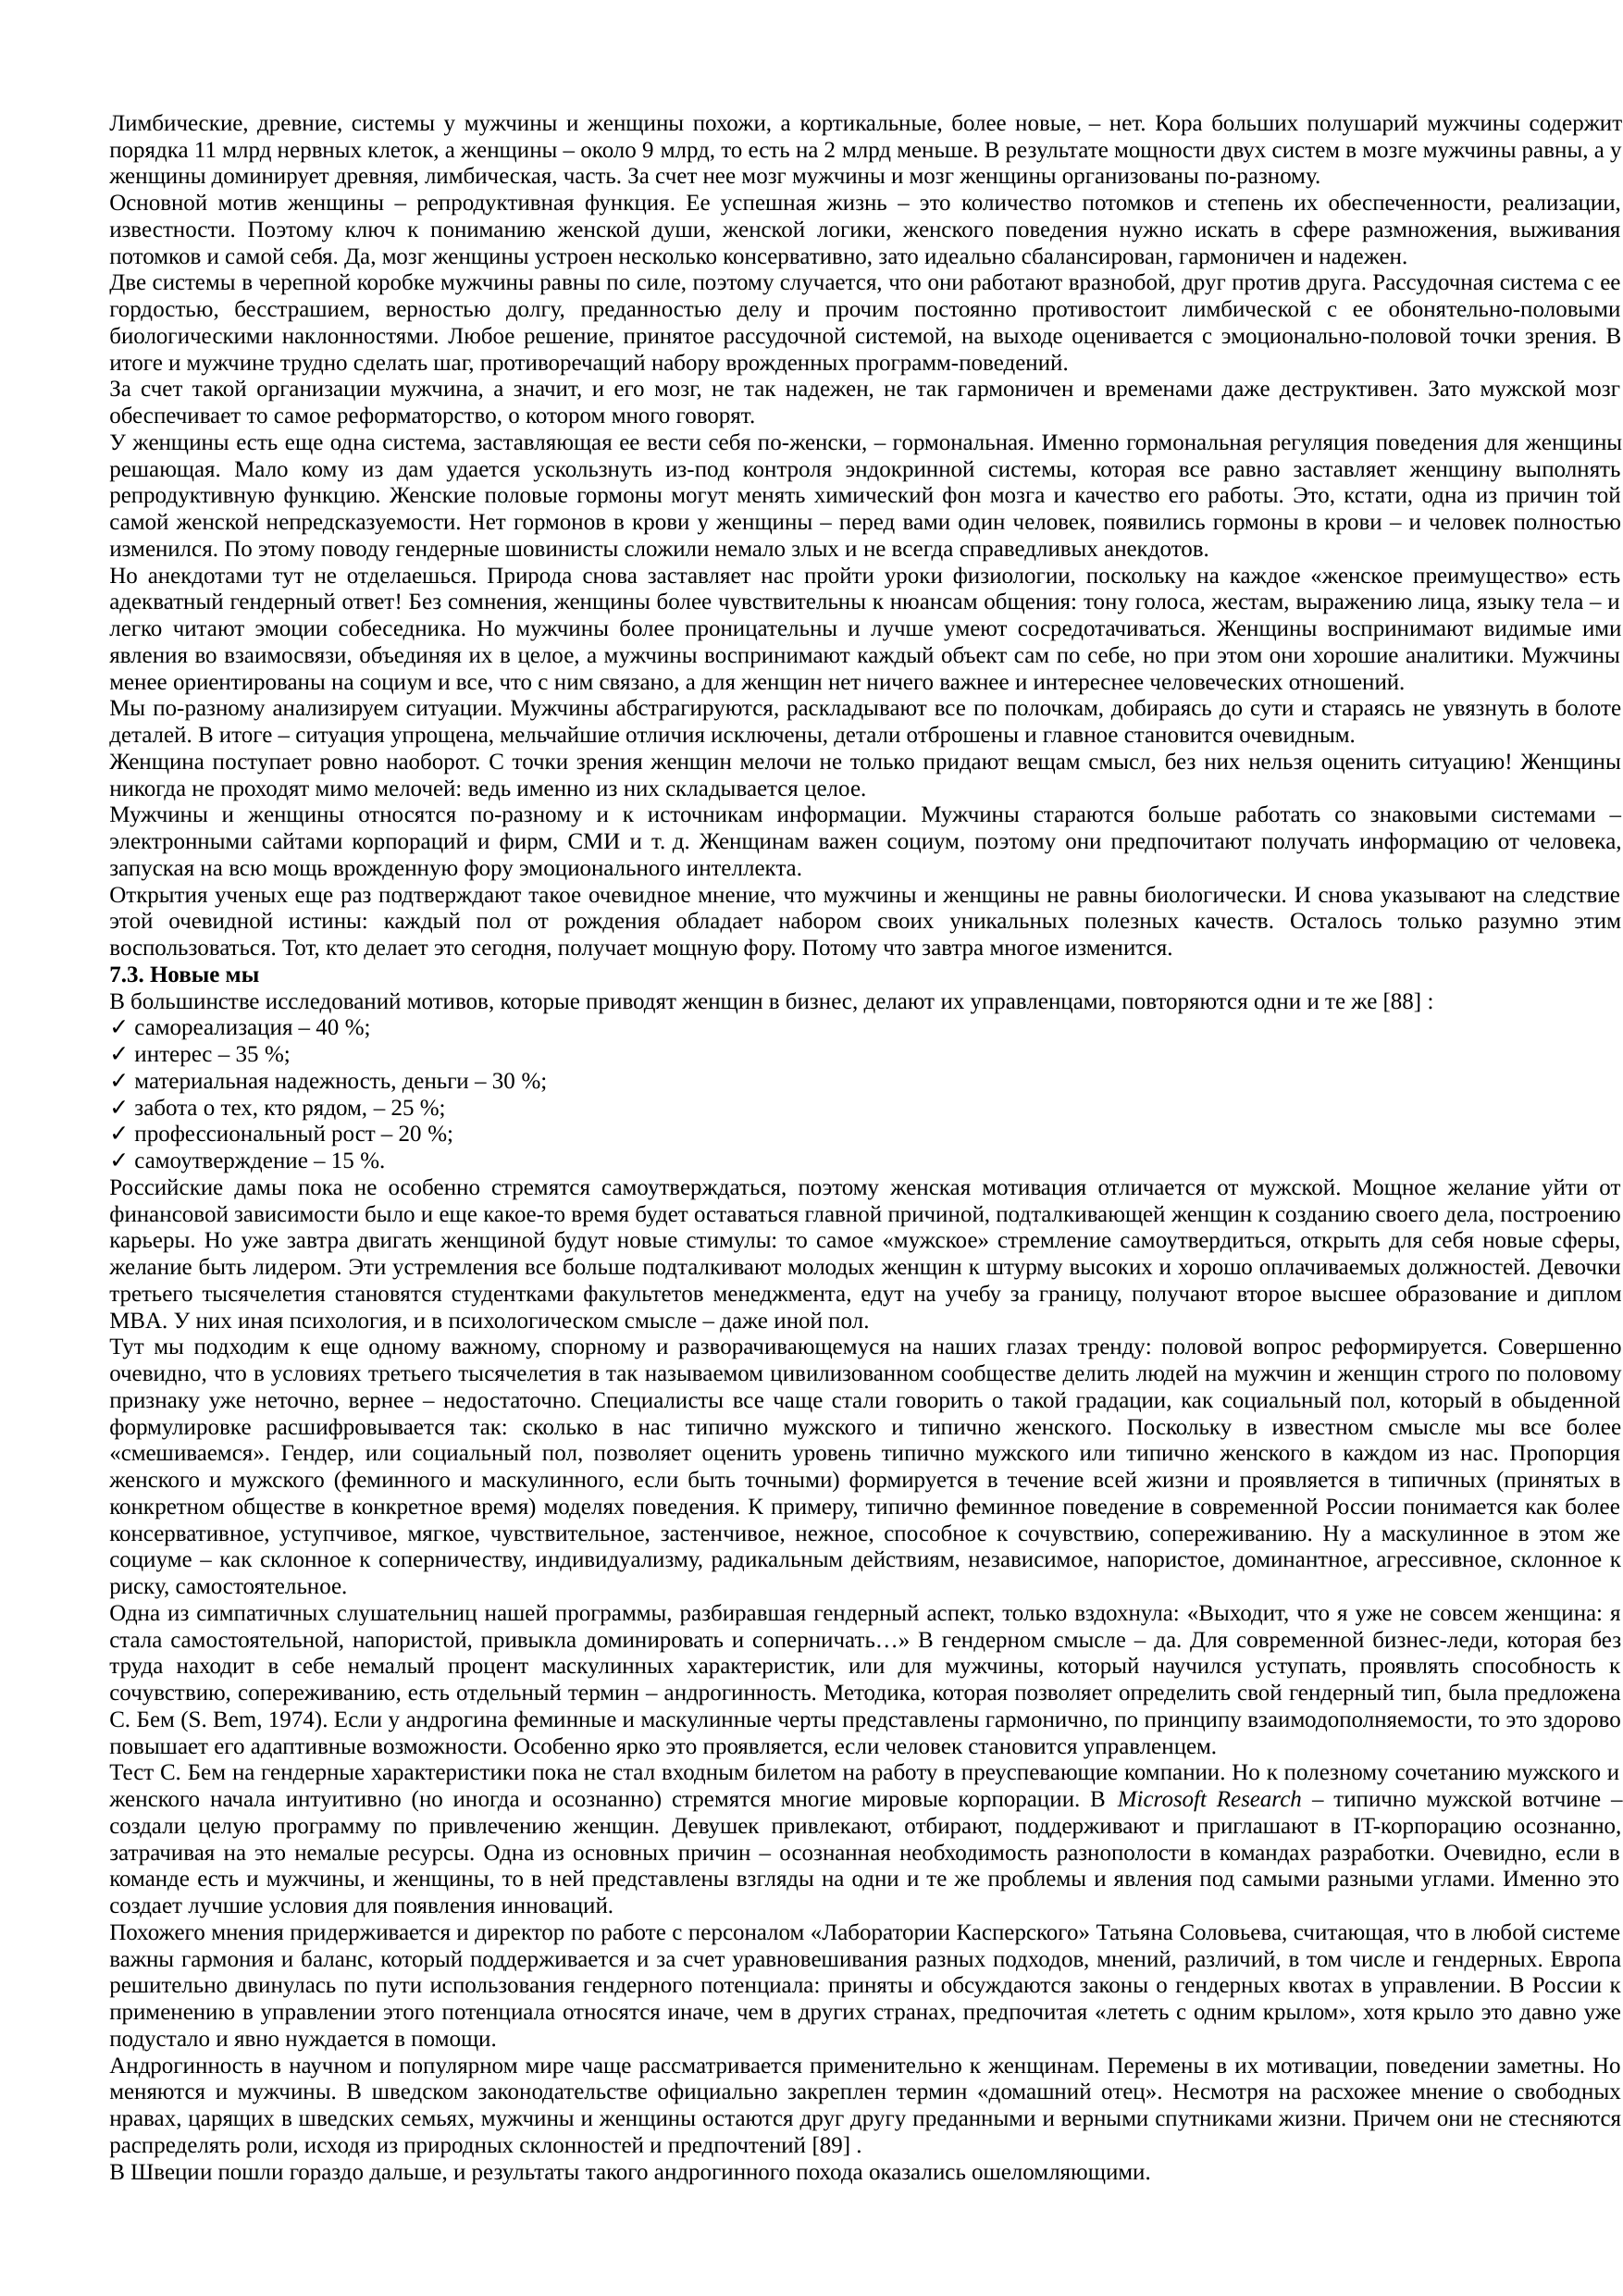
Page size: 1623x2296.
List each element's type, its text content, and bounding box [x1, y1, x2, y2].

text Тут мы подходим к еще одному важному, спорному и разворачивающемуся на наших глазах тренду: половой вопрос реформируется. Совершенно очевидно, что в условиях третьего тысячелетия в так называемом цивилизованном сообществе делить людей на мужчин и женщин строго по половому признаку уже неточно, вернее – недостаточно. Специалисты все чаще стали говорить о такой градации, как социальный пол, который в обыденной формулировке расшифровывается так: сколько в нас типично мужского и типично женского. Поскольку в известном смысле мы все более «смешиваемся». Гендер, или социальный пол, позволяет оценить уровень типично мужского или типично женского в каждом из нас. Пропорция женского и мужского (феминного и маскулинного, если быть точными) формируется в течение всей жизни и проявляется в типичных (принятых в конкретном обществе в конкретное время) моделях поведения. К примеру, типично феминное поведение в современной России понимается как более консервативное, уступчивое, мягкое, чувствительное, застенчивое, нежное, способное к сочувствию, сопереживанию. Ну а маскулинное в этом же социуме – как склонное к соперничеству, индивидуализму, радикальным действиям, независимое, напористое, доминантное, агрессивное, склонное к риску, самостоятельное. [109, 1334, 1623, 1599]
text ✓ самоутверждение – 15 %. [109, 1147, 1623, 1173]
text ✓ интерес – 35 %; [109, 1040, 1623, 1067]
text Женщина поступает ровно наоборот. С точки зрения женщин мелочи не только придают вещам смысл, без них нельзя оценить ситуацию! Женщины никогда не проходят мимо мелочей: ведь именно из них складывается целое. [109, 748, 1623, 801]
subtitle 7.3. Новые мы [109, 961, 1623, 987]
text Основной мотив женщины – репродуктивная функция. Ее успешная жизнь – это количество потомков и степень их обеспеченности, реализации, известности. Поэтому ключ к пониманию женской души, женской логики, женского поведения нужно искать в сфере размножения, выживания потомков и самой себя. Да, мозг женщины устроен несколько консервативно, зато идеально сбалансирован, гармоничен и надежен. [109, 189, 1623, 269]
text ✓ забота о тех, кто рядом, – 25 %; [109, 1094, 1623, 1121]
text Две системы в черепной коробке мужчины равны по силе, поэтому случается, что они работают вразнобой, друг против друга. Рассудочная система с ее гордостью, бесстрашием, верностью долгу, преданностью делу и прочим постоянно противостоит лимбической с ее обонятельно-половыми биологическими наклонностями. Любое решение, принятое рассудочной системой, на выходе оценивается с эмоционально-половой точки зрения. В итоге и мужчине трудно сделать шаг, противоречащий набору врожденных программ-поведений. [109, 269, 1623, 376]
text В большинстве исследований мотивов, которые приводят женщин в бизнес, делают их управленцами, повторяются одни и те же [88] : [109, 987, 1623, 1014]
text В Швеции пошли гораздо дальше, и результаты такого андрогинного похода оказались ошеломляющими. [109, 2158, 1623, 2185]
text За счет такой организации мужчина, а значит, и его мозг, не так надежен, не так гармоничен и временами даже деструктивен. Зато мужской мозг обеспечивает то самое реформаторство, о котором много говорят. [109, 376, 1623, 428]
text Мы по-разному анализируем ситуации. Мужчины абстрагируются, раскладывают все по полочкам, добираясь до сути и стараясь не увязнуть в болоте деталей. В итоге – ситуация упрощена, мельчайшие отличия исключены, детали отброшены и главное становится очевидным. [109, 695, 1623, 748]
text Лимбические, древние, системы у мужчины и женщины похожи, а кортикальные, более новые, – нет. Кора больших полушарий мужчины содержит порядка 11 млрд нервных клеток, а женщины – около 9 млрд, то есть на 2 млрд меньше. В результате мощности двух систем в мозге мужчины равны, а у женщины доминирует древняя, лимбическая, часть. За счет нее мозг мужчины и мозг женщины организованы по-разному. [109, 109, 1623, 189]
text Но анекдотами тут не отделаешься. Природа снова заставляет нас пройти уроки физиологии, поскольку на каждое «женское преимущество» есть адекватный гендерный ответ! Без сомнения, женщины более чувствительны к нюансам общения: тону голоса, жестам, выражению лица, языку тела – и легко читают эмоции собеседника. Но мужчины более проницательны и лучше умеют сосредотачиваться. Женщины воспринимают видимые ими явления во взаимосвязи, объединяя их в целое, а мужчины воспринимают каждый объект сам по себе, но при этом они хорошие аналитики. Мужчины менее ориентированы на социум и все, что с ним связано, а для женщин нет ничего важнее и интереснее человеческих отношений. [109, 562, 1623, 695]
text Одна из симпатичных слушательниц нашей программы, разбиравшая гендерный аспект, только вздохнула: «Выходит, что я уже не совсем женщина: я стала самостоятельной, напористой, привыкла доминировать и соперничать…» В гендерном смысле – да. Для современной бизнес-леди, которая без труда находит в себе немалый процент маскулинных характеристик, или для мужчины, который научился уступать, проявлять способность к сочувствию, сопереживанию, есть отдельный термин – андрогинность. Методика, которая позволяет определить свой гендерный тип, была предложена С. Бем (S. Bem, 1974). Если у андрогина феминные и маскулинные черты представлены гармонично, по принципу взаимодополняемости, то это здорово повышает его адаптивные возможности. Особенно ярко это проявляется, если человек становится управленцем. [109, 1599, 1623, 1759]
text ✓ профессиональный рост – 20 %; [109, 1121, 1623, 1147]
text Тест С. Бем на гендерные характеристики пока не стал входным билетом на работу в преуспевающие компании. Но к полезному сочетанию мужского и женского начала интуитивно (но иногда и осознанно) стремятся многие мировые корпорации. В Microsoft Research – типично мужской вотчине – создали целую программу по привлечению женщин. Девушек привлекают, отбирают, поддерживают и приглашают в IT-корпорацию осознанно, затрачивая на это немалые ресурсы. Одна из основных причин – осознанная необходимость разнополости в командах разработки. Очевидно, если в команде есть и мужчины, и женщины, то в ней представлены взгляды на одни и те же проблемы и явления под самыми разными углами. Именно это создает лучшие условия для появления инноваций. [109, 1759, 1623, 1918]
text Открытия ученых еще раз подтверждают такое очевидное мнение, что мужчины и женщины не равны биологически. И снова указывают на следствие этой очевидной истины: каждый пол от рождения обладает набором своих уникальных полезных качеств. Осталось только разумно этим воспользоваться. Тот, кто делает это сегодня, получает мощную фору. Потому что завтра многое изменится. [109, 881, 1623, 961]
text Мужчины и женщины относятся по-разному и к источникам информации. Мужчины стараются больше работать со знаковыми системами – электронными сайтами корпораций и фирм, СМИ и т. д. Женщинам важен социум, поэтому они предпочитают получать информацию от человека, запуская на всю мощь врожденную фору эмоционального интеллекта. [109, 801, 1623, 881]
text Похожего мнения придерживается и директор по работе с персоналом «Лаборатории Касперского» Татьяна Соловьева, считающая, что в любой системе важны гармония и баланс, который поддерживается и за счет уравновешивания разных подходов, мнений, различий, в том числе и гендерных. Европа решительно двинулась по пути использования гендерного потенциала: приняты и обсуждаются законы о гендерных квотах в управлении. В России к применению в управлении этого потенциала относятся иначе, чем в других странах, предпочитая «лететь с одним крылом», хотя крыло это давно уже подустало и явно нуждается в помощи. [109, 1918, 1623, 2052]
text ✓ материальная надежность, деньги – 30 %; [109, 1067, 1623, 1094]
text ✓ самореализация – 40 %; [109, 1014, 1623, 1040]
text У женщины есть еще одна система, заставляющая ее вести себя по-женски, – гормональная. Именно гормональная регуляция поведения для женщины решающая. Мало кому из дам удается ускользнуть из-под контроля эндокринной системы, которая все равно заставляет женщину выполнять репродуктивную функцию. Женские половые гормоны могут менять химический фон мозга и качество его работы. Это, кстати, одна из причин той самой женской непредсказуемости. Нет гормонов в крови у женщины – перед вами один человек, появились гормоны в крови – и человек полностью изменился. По этому поводу гендерные шовинисты сложили немало злых и не всегда справедливых анекдотов. [109, 428, 1623, 562]
text Андрогинность в научном и популярном мире чаще рассматривается применительно к женщинам. Перемены в их мотивации, поведении заметны. Но меняются и мужчины. В шведском законодательстве официально закреплен термин «домашний отец». Несмотря на расхожее мнение о свободных нравах, царящих в шведских семьях, мужчины и женщины остаются друг другу преданными и верными спутниками жизни. Причем они не стесняются распределять роли, исходя из природных склонностей и предпочтений [89] . [109, 2052, 1623, 2158]
text Российские дамы пока не особенно стремятся самоутверждаться, поэтому женская мотивация отличается от мужской. Мощное желание уйти от финансовой зависимости было и еще какое-то время будет оставаться главной причиной, подталкивающей женщин к созданию своего дела, построению карьеры. Но уже завтра двигать женщиной будут новые стимулы: то самое «мужское» стремление самоутвердиться, открыть для себя новые сферы, желание быть лидером. Эти устремления все больше подталкивают молодых женщин к штурму высоких и хорошо оплачиваемых должностей. Девочки третьего тысячелетия становятся студентками факультетов менеджмента, едут на учебу за границу, получают второе высшее образование и диплом МBА. У них иная психология, и в психологическом смысле – даже иной пол. [109, 1173, 1623, 1334]
